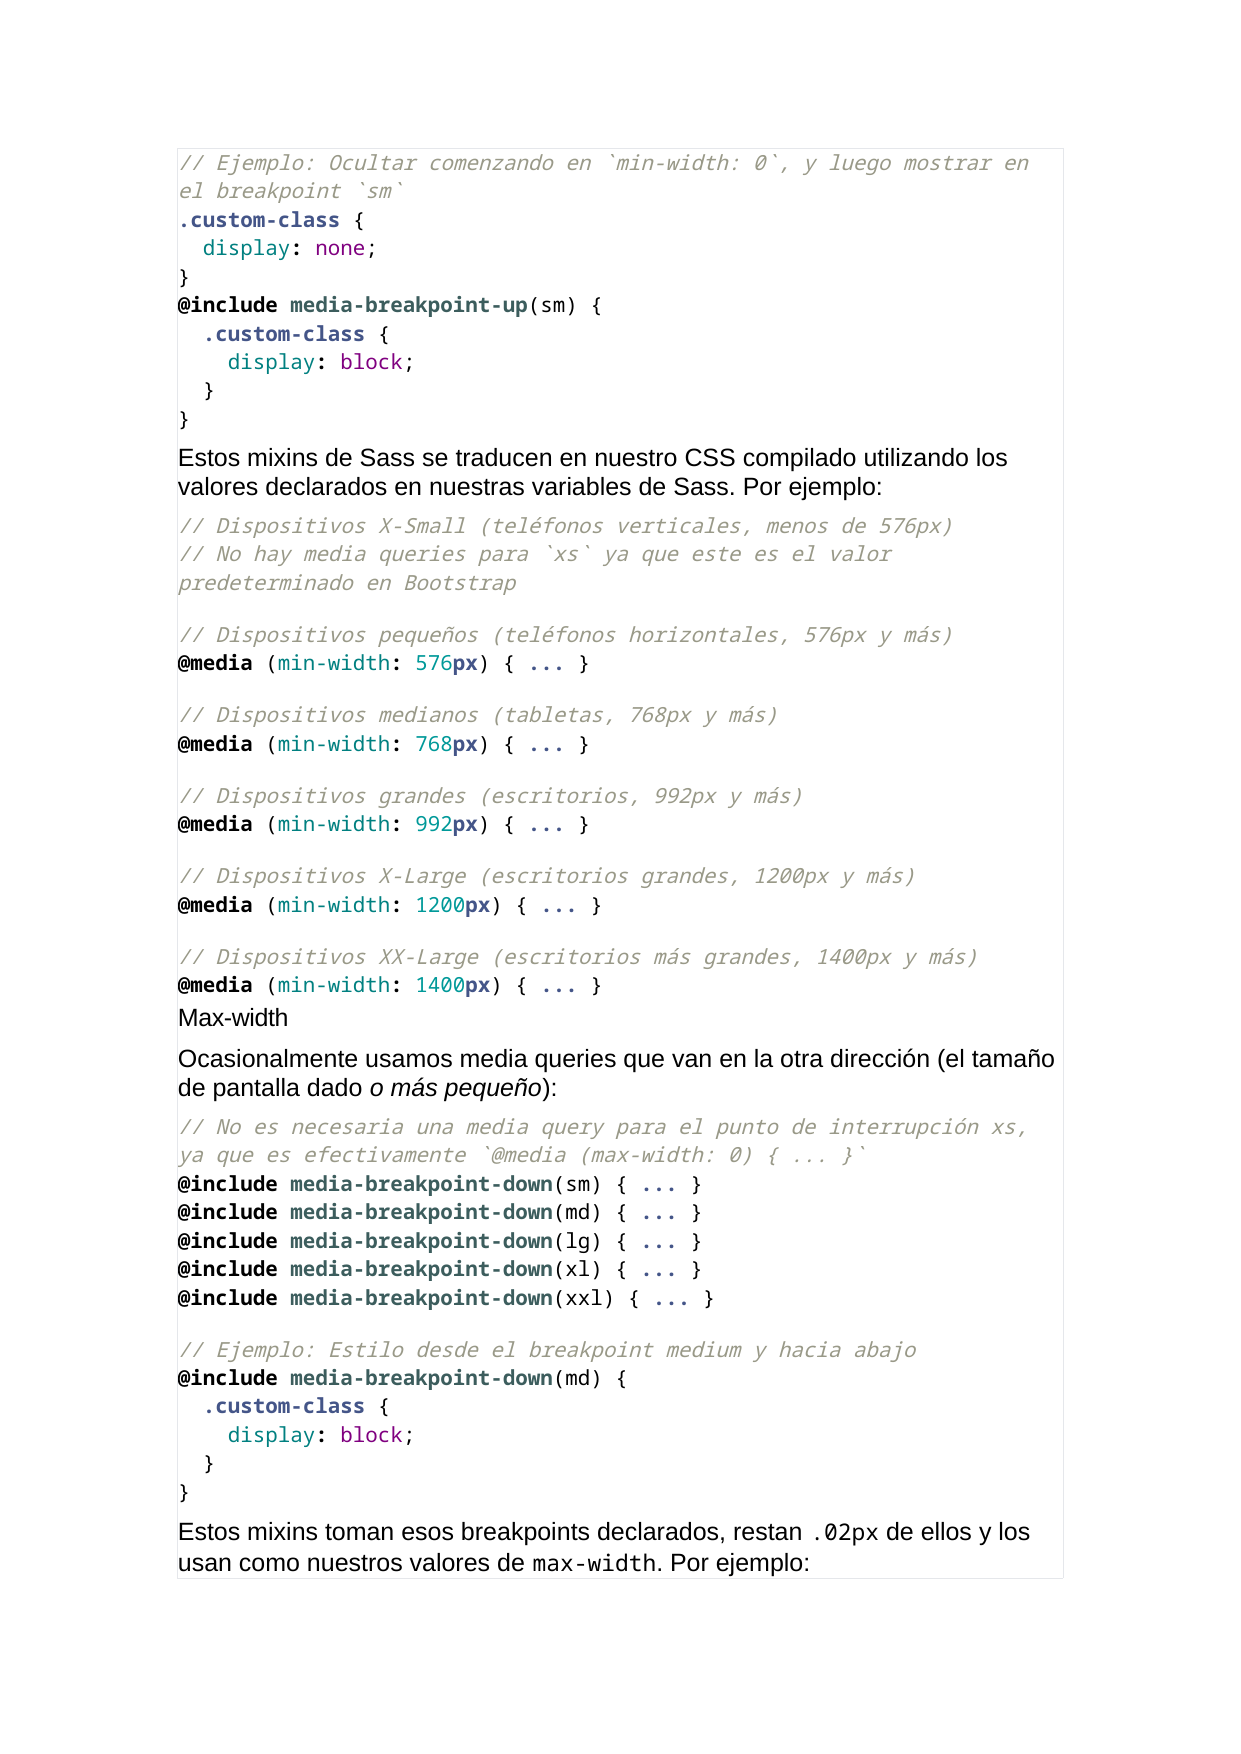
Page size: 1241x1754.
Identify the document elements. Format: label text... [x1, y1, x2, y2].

text @include media-breakpoint-down(xl) { ... } [178, 1254, 1063, 1282]
text // Ejemplo: Estilo desde el breakpoint medium y hacia abajo [178, 1334, 1063, 1363]
text } [178, 1476, 1063, 1505]
text @media (min-width: 768px) { ... } [178, 728, 1063, 757]
text @include media-breakpoint-down(md) { [178, 1363, 1063, 1391]
text } [178, 261, 1063, 290]
text // Dispositivos medianos (tabletas, 768px y más) [178, 700, 1063, 728]
text @media (min-width: 576px) { ... } [178, 648, 1063, 676]
text .custom-class { [178, 1391, 1063, 1419]
text @include media-breakpoint-down(md) { ... } [178, 1197, 1063, 1225]
text @include media-breakpoint-up(sm) { [178, 290, 1063, 318]
text display: block; [178, 1419, 1063, 1448]
text Ocasionalmente usamos media queries que van en la otra dirección (el tamaño de pantalla dado o más pequeño): [178, 1043, 1063, 1102]
text // No es necesaria una media query para el punto de interrupción xs, ya que es efectivamente `@media (max-width: 0) { ... }` [178, 1111, 1063, 1168]
text // Dispositivos X-Large (escritorios grandes, 1200px y más) [178, 861, 1063, 889]
text @include media-breakpoint-down(xxl) { ... } [178, 1282, 1063, 1311]
text // Dispositivos grandes (escritorios, 992px y más) [178, 780, 1063, 809]
text display: block; [178, 347, 1063, 375]
text @media (min-width: 1200px) { ... } [178, 889, 1063, 918]
text @include media-breakpoint-down(lg) { ... } [178, 1225, 1063, 1254]
text // Dispositivos pequeños (teléfonos horizontales, 576px y más) [178, 619, 1063, 648]
text // Dispositivos XX-Large (escritorios más grandes, 1400px y más) [178, 941, 1063, 970]
text } [178, 403, 1063, 432]
text Estos mixins toman esos breakpoints declarados, restan .02px de ellos y los usan como nuestros valores de max-width. Por ejemplo: [178, 1515, 1063, 1578]
text } [178, 375, 1063, 403]
text Estos mixins de Sass se traducen en nuestro CSS compilado utilizando los valores declarados en nuestras variables de Sass. Por ejemplo: [178, 442, 1063, 500]
text .custom-class { [178, 318, 1063, 347]
text // No hay media queries para `xs` ya que este es el valor predeterminado en Bootstrap [178, 539, 1063, 596]
text @media (min-width: 1400px) { ... } [178, 970, 1063, 999]
text // Dispositivos X-Small (teléfonos verticales, menos de 576px) [178, 510, 1063, 539]
text // Ejemplo: Ocultar comenzando en `min-width: 0`, y luego mostrar en el breakpoint `sm` [178, 149, 1063, 204]
text @include media-breakpoint-down(sm) { ... } [178, 1168, 1063, 1197]
subtitle Max-width [178, 1002, 1063, 1032]
text display: none; [178, 233, 1063, 261]
text @media (min-width: 992px) { ... } [178, 809, 1063, 837]
text } [178, 1448, 1063, 1476]
text .custom-class { [178, 204, 1063, 233]
